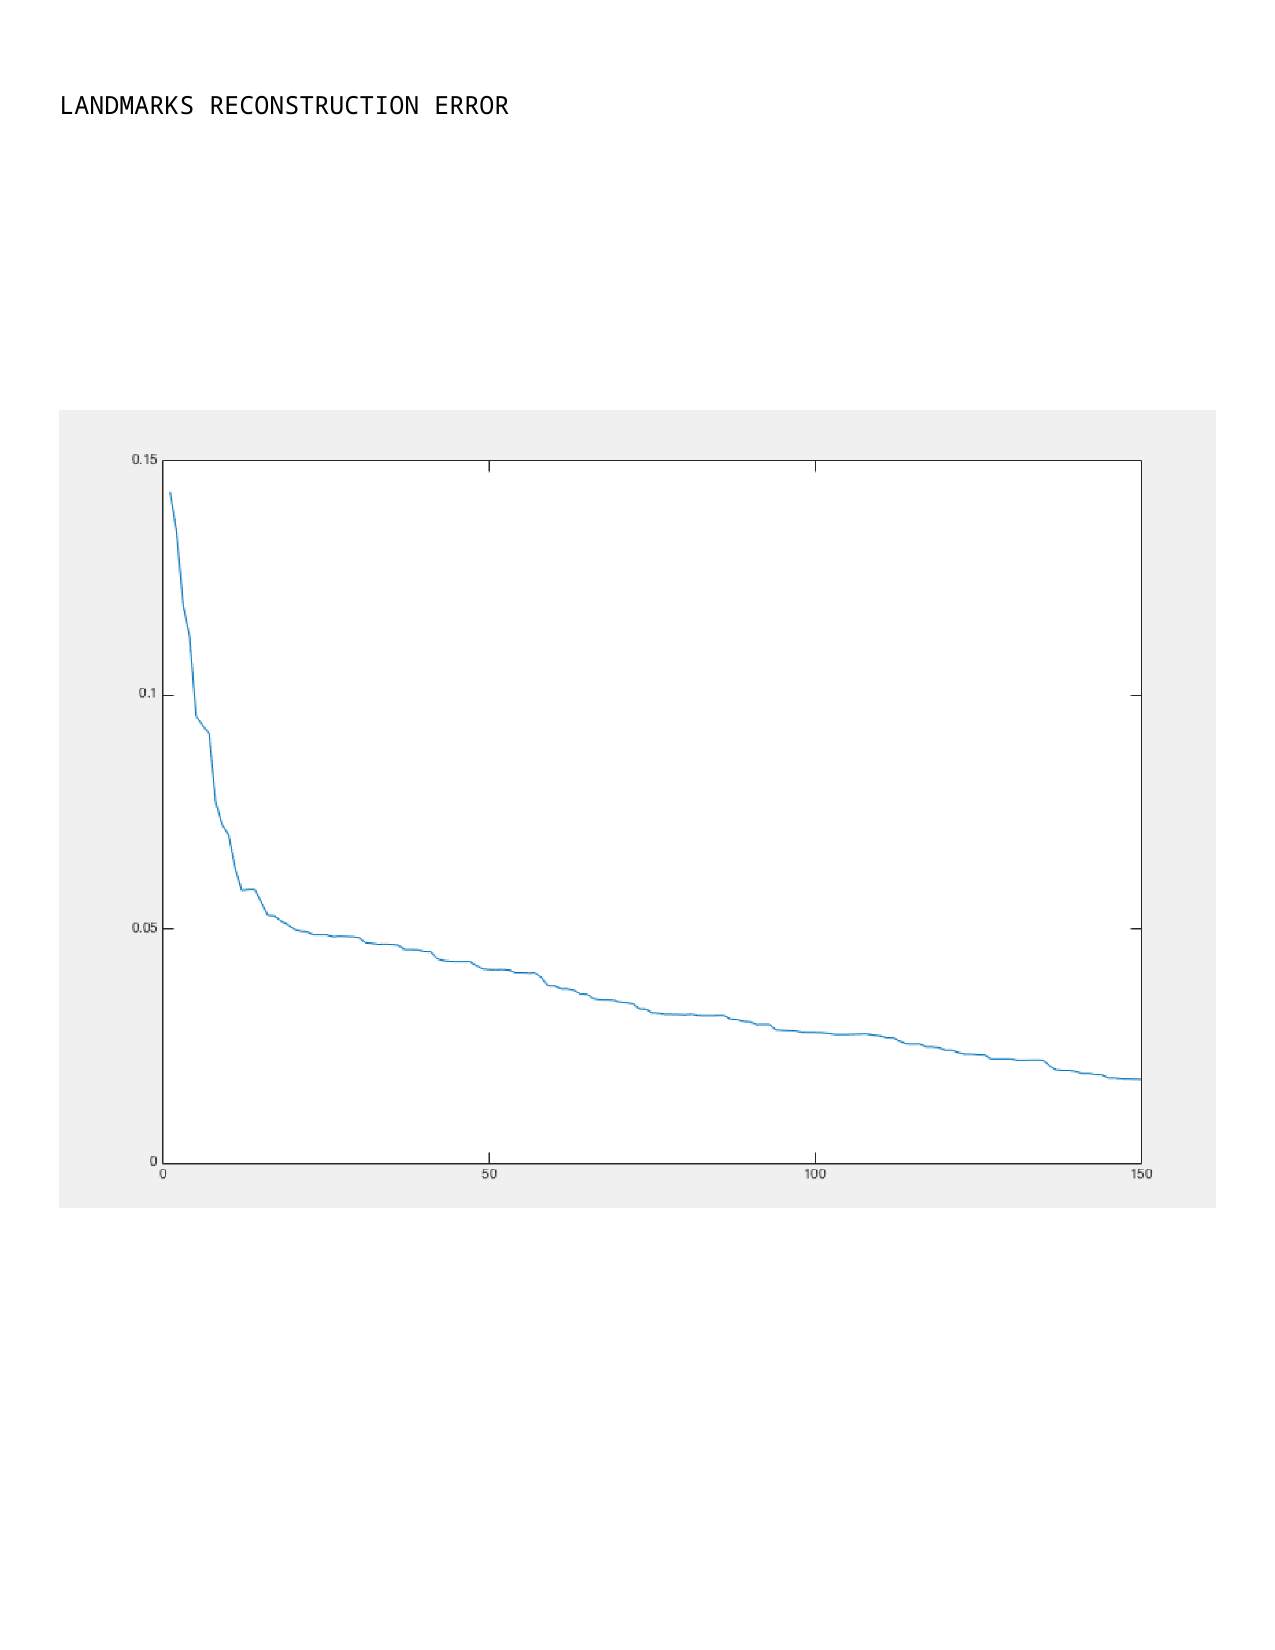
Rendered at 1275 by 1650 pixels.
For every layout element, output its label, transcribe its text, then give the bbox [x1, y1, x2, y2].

text LANDMARKS RECONSTRUCTION ERROR [59, 88, 1216, 122]
picture [59, 410, 1216, 1208]
